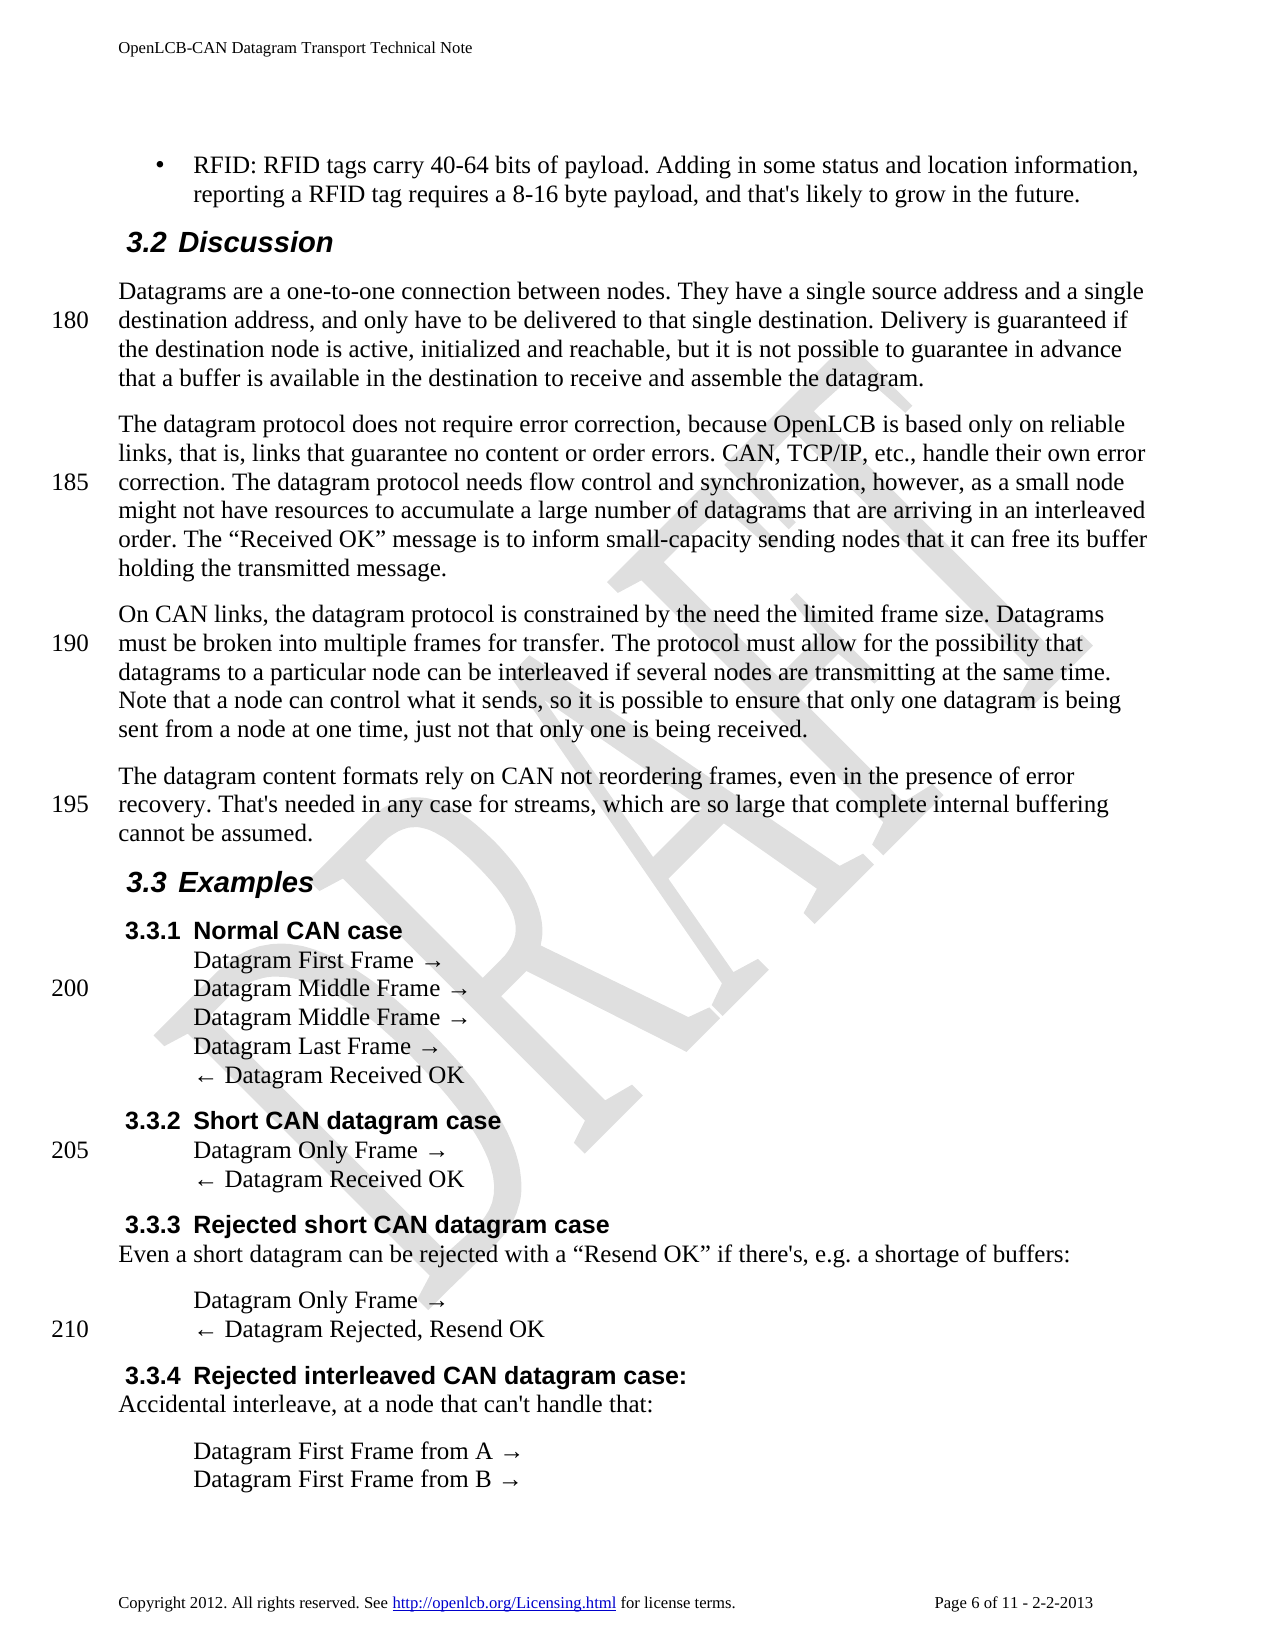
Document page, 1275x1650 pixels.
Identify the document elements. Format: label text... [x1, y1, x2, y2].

text Datagram Middle Frame → [400, 1002, 494, 1031]
subtitle [516, 865, 662, 898]
subtitle [696, 916, 1157, 945]
subtitle [670, 865, 816, 898]
text Datagram Only Frame → [331, 1135, 489, 1164]
text Datagram First Frame → [303, 945, 436, 973]
subtitle [842, 865, 1157, 898]
text The datagram protocol does not require error correction, because OpenLCB is based only on reliable links, that is, links that guarantee no content or order errors. CAN, TCP/IP, etc., handle their own error correction. The datagram protocol needs flow control and synchronization, however, as a small node might not have resources to accumulate a large number of datagrams that are arriving in an interleaved order. The “Received OK” message is to inform small-capacity sending nodes that it can free its buffer holding the transmitted message. [815, 409, 1157, 582]
text On CAN links, the datagram protocol is constrained by the need the limited frame size. Datagrams must be broken into multiple frames for transfer. The protocol must allow for the possibility that datagrams to a particular node can be interleaved if several nodes are transmitting at the same time. Note that a node can control what it sends, so it is possible to ensure that only one datagram is being sent from a node at one time, just not that only one is being received. [118, 599, 803, 743]
text Datagram Middle Frame → [211, 1002, 383, 1031]
subtitle Normal CAN case [118, 916, 408, 945]
text Datagram Middle Frame → [738, 973, 1157, 1002]
text Datagram Middle Frame → [502, 973, 585, 1002]
subtitle Rejected short CAN datagram case [406, 1210, 488, 1239]
text ← Datagram Received OK [360, 1164, 494, 1192]
text Datagram Only Frame → [118, 1285, 1157, 1314]
text ← Datagram Received OK [566, 1060, 1157, 1088]
subtitle [422, 916, 515, 945]
text ← Datagram Rejected, Resend OK [118, 1314, 1157, 1343]
text Datagram Middle Frame → [118, 973, 214, 1002]
text ← Datagram Received OK [256, 1060, 439, 1088]
text Datagram Middle Frame → [225, 977, 345, 1002]
text The datagram content formats rely on CAN not reordering frames, even in the presence of error recovery. That's needed in any case for streams, which are so large that complete internal buffering cannot be assumed. [864, 761, 1157, 847]
subtitle Rejected interleaved CAN datagram case: [118, 1361, 1157, 1389]
text Datagram First Frame → [716, 945, 1157, 973]
text Accidental interleave, at a node that can't handle that: [118, 1389, 1157, 1418]
text The datagram content formats rely on CAN not reordering frames, even in the presence of error recovery. That's needed in any case for streams, which are so large that complete internal buffering cannot be assumed. [118, 761, 627, 847]
text ← Datagram Received OK [118, 1164, 345, 1192]
subtitle Examples [118, 865, 361, 898]
subtitle Short CAN datagram case [302, 1106, 475, 1135]
text Datagram Middle Frame → [363, 973, 465, 1002]
subtitle Short CAN datagram case [605, 1106, 1157, 1135]
text Datagrams are a one-to-one connection between nodes. They have a single source address and a single destination address, and only have to be delivered to that single destination. Delivery is guaranteed if the destination node is active, initialized and reachable, but it is not possible to guarantee in advance that a buffer is available in the destination to receive and assemble the datagram. [118, 276, 1157, 391]
subtitle [371, 865, 503, 898]
text The datagram content formats rely on CAN not reordering frames, even in the presence of error recovery. That's needed in any case for streams, which are so large that complete internal buffering cannot be assumed. [588, 761, 697, 847]
text Datagram Middle Frame → [660, 1002, 1157, 1031]
text Datagram Only Frame → [510, 1135, 1157, 1164]
text Even a short datagram can be rejected with a “Resend OK” if there's, e.g. a shortage of buffers: [473, 1239, 1157, 1268]
text Datagram Last Frame → [537, 1031, 1157, 1060]
text Datagram Middle Frame → [508, 1002, 643, 1031]
text Datagram Middle Frame → [600, 973, 721, 1002]
subtitle [541, 916, 694, 945]
subtitle Discussion [118, 225, 1157, 259]
text Datagram First Frame → [542, 945, 714, 973]
text The datagram content formats rely on CAN not reordering frames, even in the presence of error recovery. That's needed in any case for streams, which are so large that complete internal buffering cannot be assumed. [687, 761, 882, 847]
text Datagram Middle Frame → [118, 1002, 185, 1031]
text Datagram Last Frame → [118, 1031, 213, 1060]
text Datagram Last Frame → [431, 1031, 523, 1060]
text Datagram Last Frame → [227, 1031, 413, 1060]
subtitle Rejected short CAN datagram case [118, 1210, 392, 1239]
text On CAN links, the datagram protocol is constrained by the need the limited frame size. Datagrams must be broken into multiple frames for transfer. The protocol must allow for the possibility that datagrams to a particular node can be interleaved if several nodes are transmitting at the same time. Note that a node can control what it sends, so it is possible to ensure that only one datagram is being sent from a node at one time, just not that only one is being received. [798, 599, 1157, 743]
subtitle Short CAN datagram case [493, 1106, 584, 1135]
subtitle Short CAN datagram case [118, 1106, 288, 1135]
list RFID: RFID tags carry 40-64 bits of payload. Adding in some status and location information, reporting a RFID tag requires a 8-16 byte payload, and that's likely to grow in the future. [156, 150, 1157, 207]
text ← Datagram Received OK [520, 1164, 1157, 1192]
text Datagram First Frame → [451, 945, 511, 973]
text Datagram First Frame → [118, 945, 260, 973]
subtitle Rejected short CAN datagram case [502, 1210, 1157, 1239]
text Datagram Only Frame → [118, 1135, 317, 1164]
text ← Datagram Received OK [118, 1060, 241, 1088]
text ← Datagram Received OK [458, 1060, 551, 1088]
text Even a short datagram can be rejected with a “Resend OK” if there's, e.g. a shortage of buffers: [118, 1239, 421, 1268]
text Datagram First Frame from A → Datagram First Frame from B → [118, 1436, 1157, 1493]
text The datagram protocol does not require error correction, because OpenLCB is based only on reliable links, that is, links that guarantee no content or order errors. CAN, TCP/IP, etc., handle their own error correction. The datagram protocol needs flow control and synchronization, however, as a small node might not have resources to accumulate a large number of datagrams that are arriving in an interleaved order. The “Received OK” message is to inform small-capacity sending nodes that it can free its buffer holding the transmitted message. [118, 409, 943, 582]
